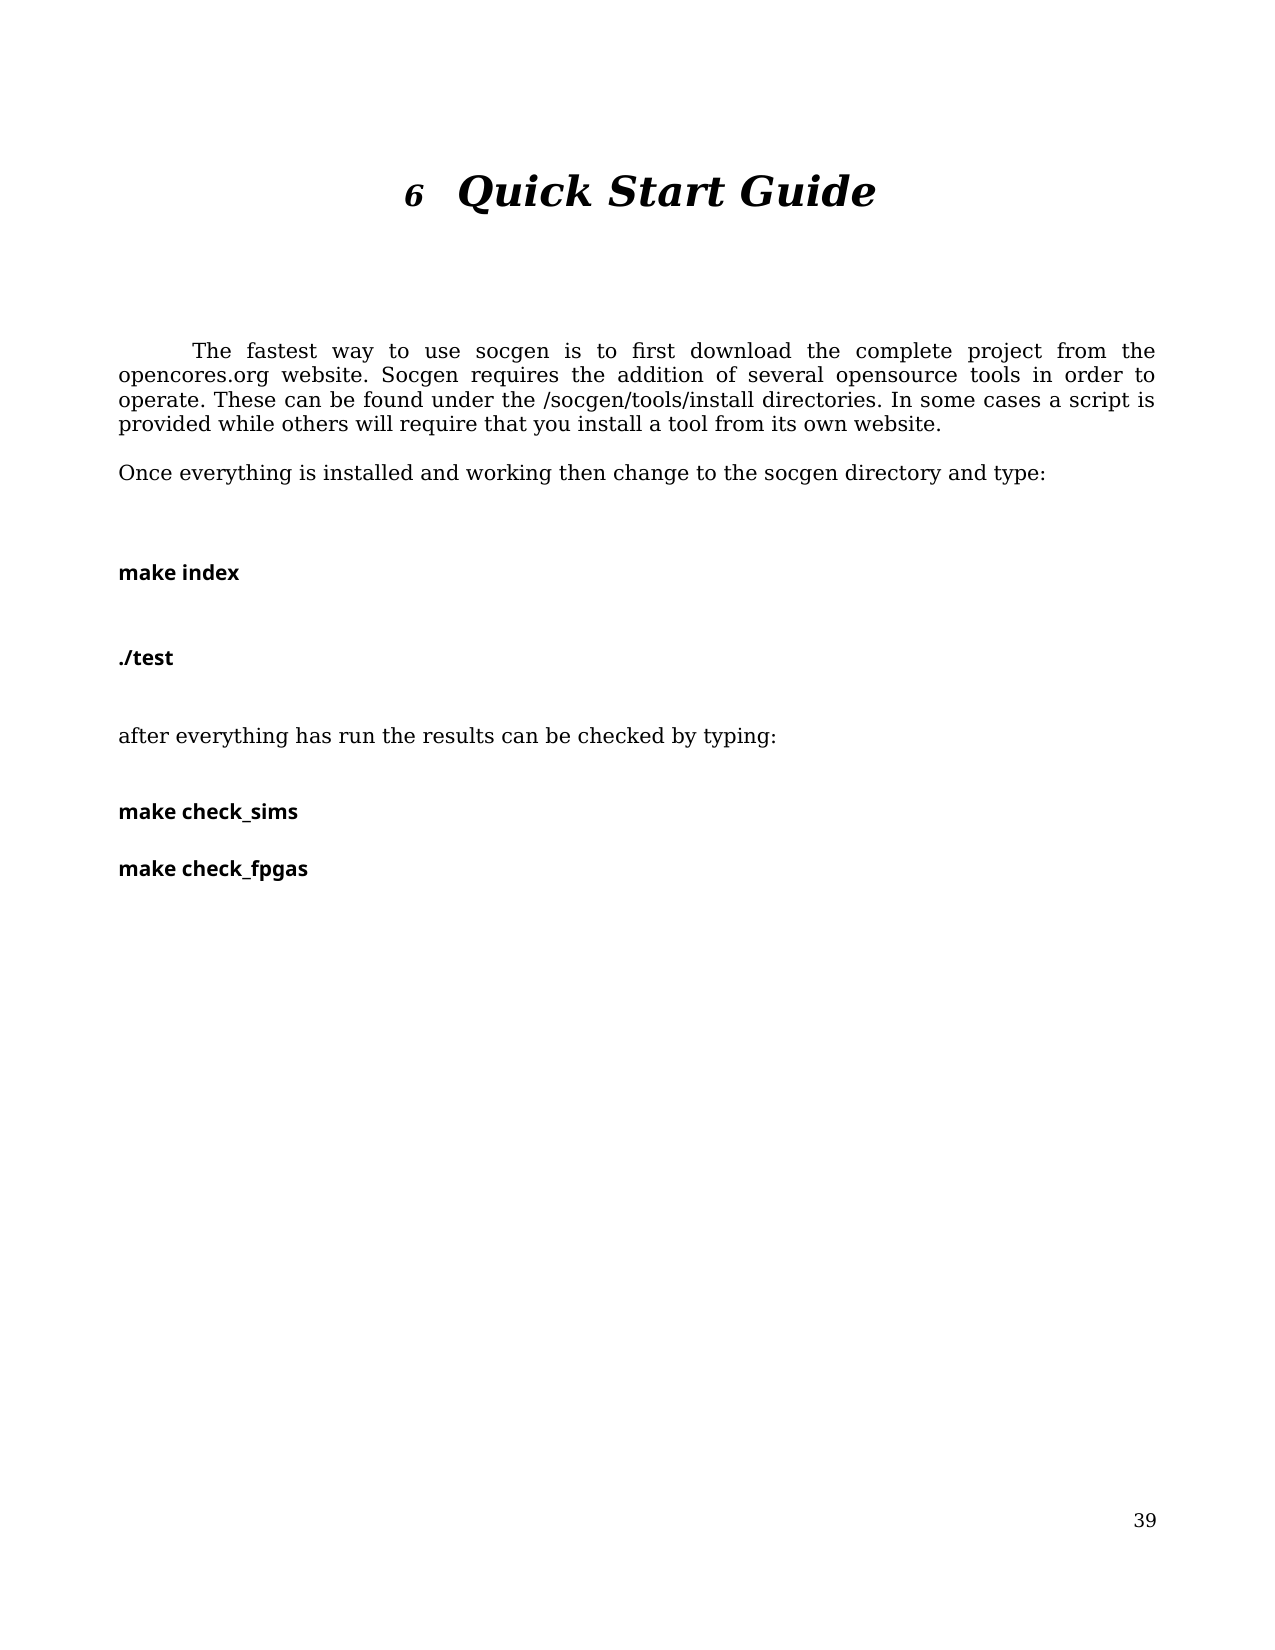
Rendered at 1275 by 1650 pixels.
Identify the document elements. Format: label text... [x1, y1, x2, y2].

text after everything has run the results can be checked by typing: [118, 724, 1157, 748]
text ./test [118, 643, 1157, 671]
text make check_fpgas [118, 854, 1157, 882]
text make check_sims [118, 797, 1157, 825]
text make index [118, 558, 1157, 586]
subtitle Quick Start Guide [118, 167, 1157, 216]
text The fastest way to use socgen is to first download the complete project from the opencores.org website. Socgen requires the addition of several opensource tools in order to operate. These can be found under the /socgen/tools/install directories. In some cases a script is provided while others will require that you install a tool from its own website. [118, 339, 1157, 436]
text Once everything is installed and working then change to the socgen directory and type: [118, 461, 1157, 485]
